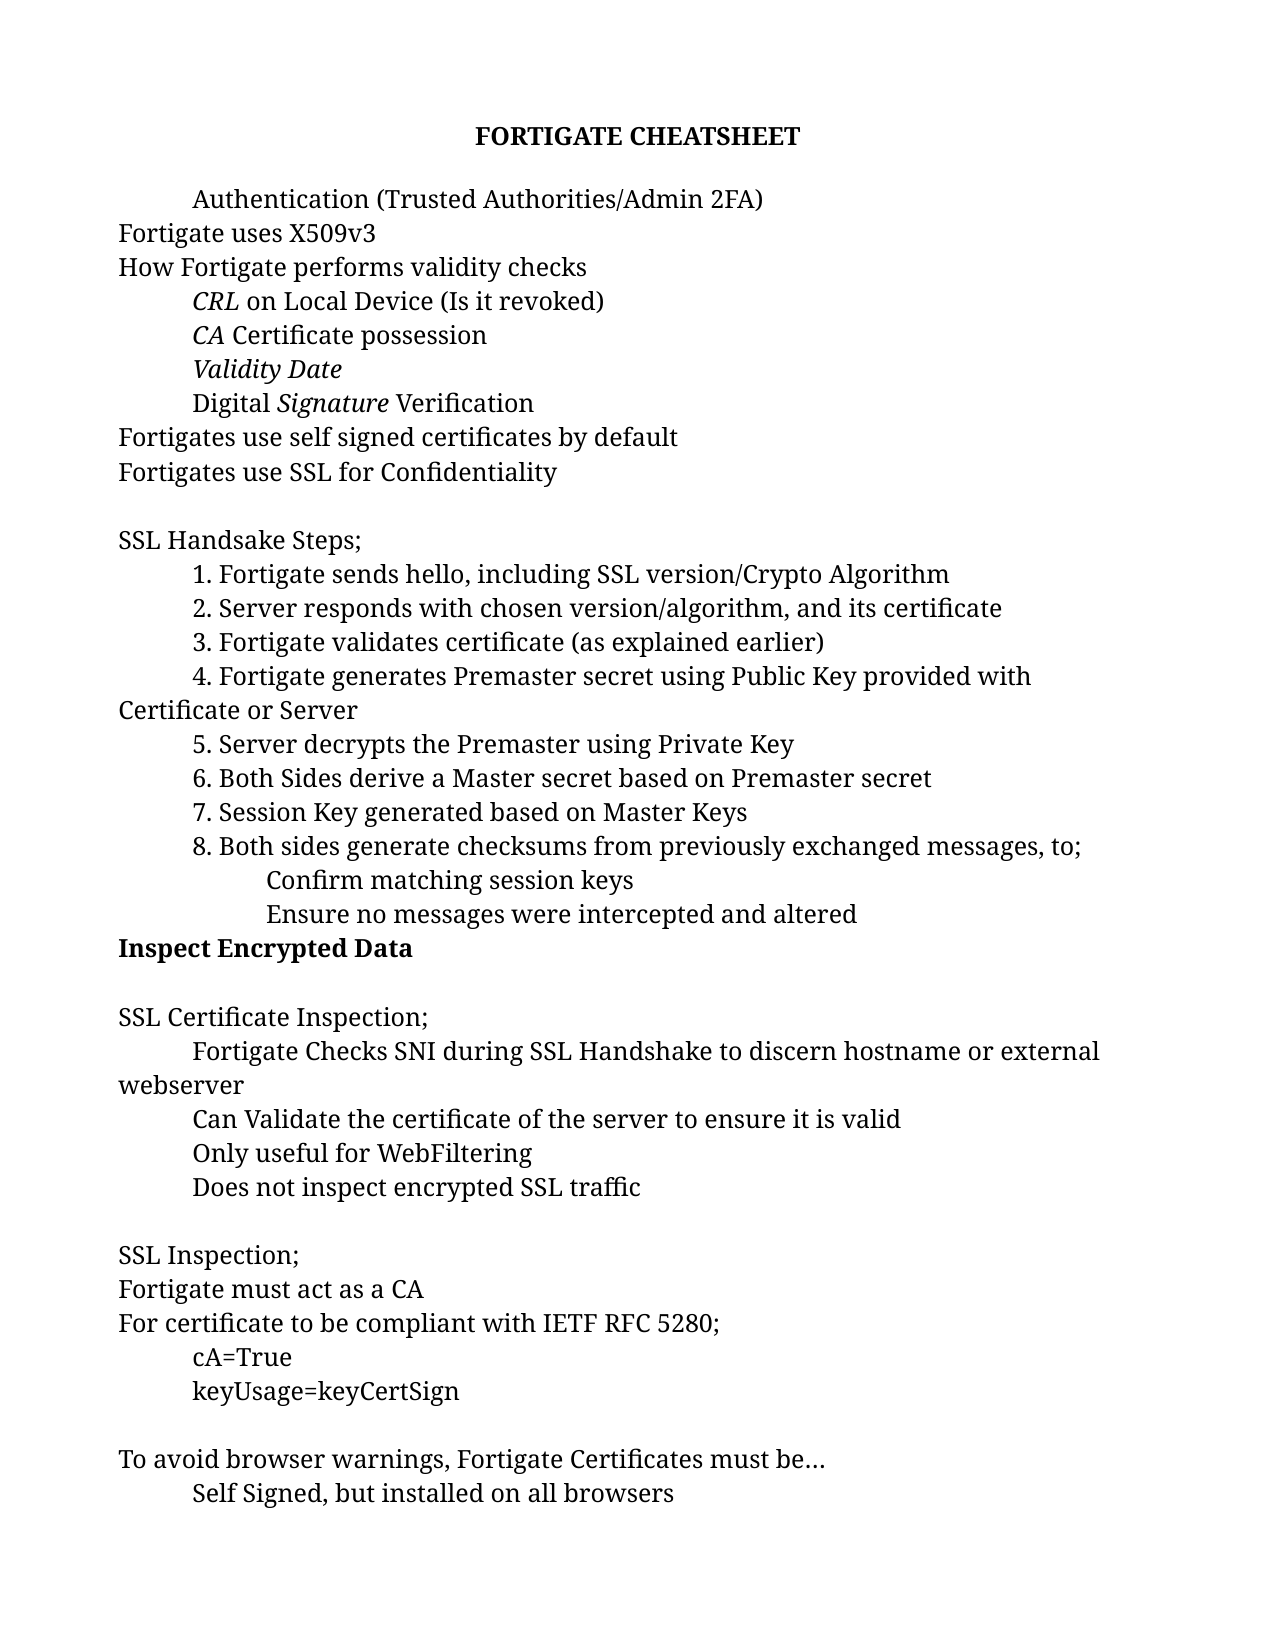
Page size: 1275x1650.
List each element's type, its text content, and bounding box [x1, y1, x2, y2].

text CRL on Local Device (Is it revoked) [118, 284, 1157, 318]
text Ensure no messages were intercepted and altered [118, 897, 1157, 931]
text cA=True [118, 1340, 1157, 1374]
text Fortigates use self signed certificates by default [118, 420, 1157, 454]
text 8. Both sides generate checksums from previously exchanged messages, to; [118, 829, 1157, 863]
text How Fortigate performs validity checks [118, 250, 1157, 284]
text To avoid browser warnings, Fortigate Certificates must be… [118, 1442, 1157, 1476]
text Fortigate Checks SNI during SSL Handshake to discern hostname or external webserver [118, 1033, 1157, 1101]
text 3. Fortigate validates certificate (as explained earlier) [118, 624, 1157, 658]
text 5. Server decrypts the Premaster using Private Key [118, 727, 1157, 761]
text 7. Session Key generated based on Master Keys [118, 795, 1157, 829]
text SSL Inspection; [118, 1238, 1157, 1272]
text Fortigates use SSL for Confidentiality [118, 454, 1157, 488]
text 1. Fortigate sends hello, including SSL version/Crypto Algorithm [118, 556, 1157, 590]
text Validity Date [118, 352, 1157, 386]
text Can Validate the certificate of the server to ensure it is valid [118, 1101, 1157, 1135]
text For certificate to be compliant with IETF RFC 5280; [118, 1306, 1157, 1340]
text 2. Server responds with chosen version/algorithm, and its certificate [118, 590, 1157, 624]
text Authentication (Trusted Authorities/Admin 2FA) Fortigate uses X509v3 [118, 182, 1157, 250]
text Confirm matching session keys [118, 863, 1157, 897]
text keyUsage=keyCertSign [118, 1374, 1157, 1408]
text Self Signed, but installed on all browsers [118, 1476, 1157, 1510]
text SSL Handsake Steps; [118, 522, 1157, 556]
text Only useful for WebFiltering [118, 1135, 1157, 1169]
text SSL Certificate Inspection; [118, 999, 1157, 1033]
text Inspect Encrypted Data [118, 931, 1157, 965]
text Does not inspect encrypted SSL traffic [118, 1169, 1157, 1203]
text Digital Signature Verification [118, 386, 1157, 420]
text Fortigate must act as a CA [118, 1272, 1157, 1306]
text CA Certificate possession [118, 318, 1157, 352]
text 4. Fortigate generates Premaster secret using Public Key provided with Certificate or Server [118, 658, 1157, 727]
text 6. Both Sides derive a Master secret based on Premaster secret [118, 761, 1157, 795]
